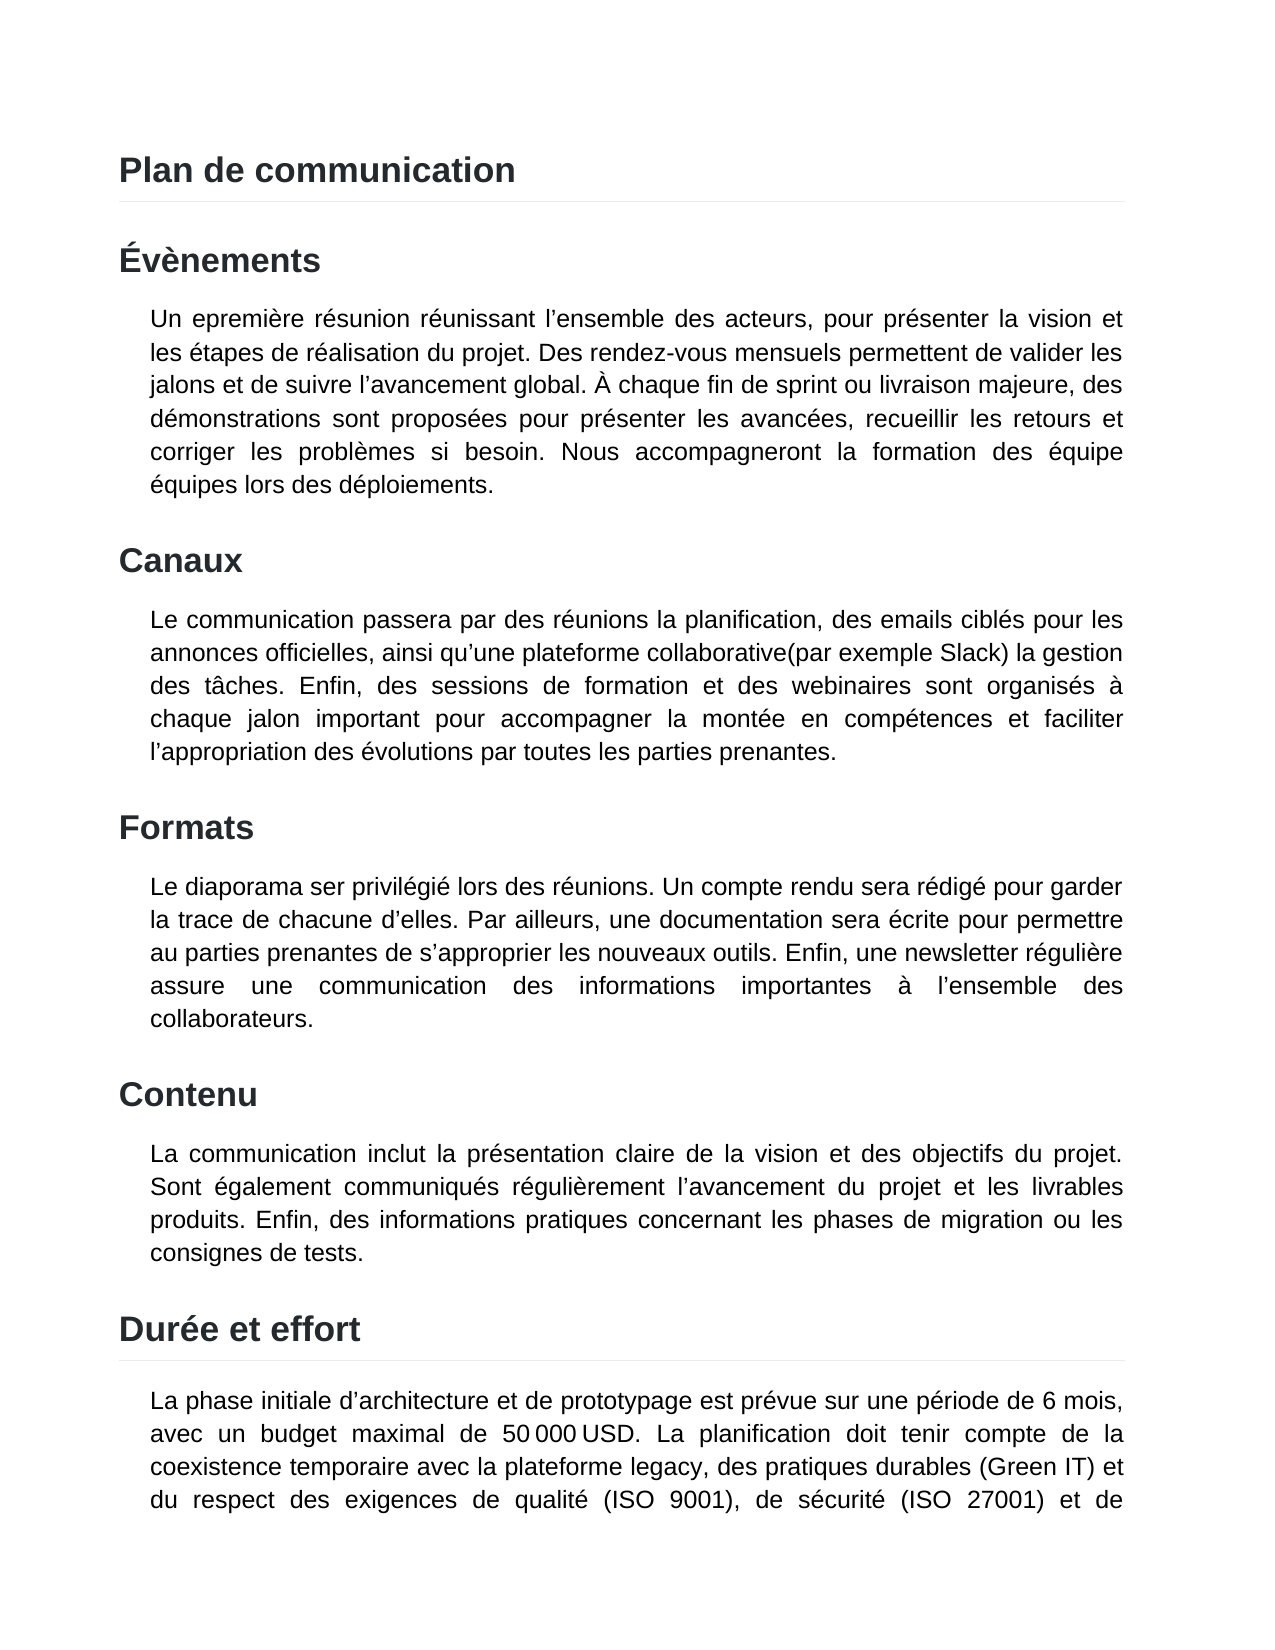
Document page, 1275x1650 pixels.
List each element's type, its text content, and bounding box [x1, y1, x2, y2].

subtitle Évènements [119, 240, 1125, 279]
subtitle Durée et effort [119, 1309, 1125, 1360]
text La phase initiale d’architecture et de prototypage est prévue sur une période de 6 mois, avec un budget maximal de 50 000 USD. La planification doit tenir compte de la coexistence temporaire avec la plateforme legacy, des pratiques durables (Green IT) et du respect des exigences de qualité (ISO 9001), de sécurité (ISO 27001) et de [150, 1386, 1125, 1514]
text Un epremière résunion réunissant l’ensemble des acteurs, pour présenter la vision et les étapes de réalisation du projet. Des rendez-vous mensuels permettent de valider les jalons et de suivre l’avancement global. À chaque fin de sprint ou livraison majeure, des démonstrations sont proposées pour présenter les avancées, recueillir les retours et corriger les problèmes si besoin. Nous accompagneront la formation des équipe équipes lors des déploiements. [150, 304, 1125, 498]
subtitle Plan de communication [119, 150, 1125, 201]
subtitle Contenu [119, 1074, 1125, 1114]
subtitle Formats [119, 807, 1125, 847]
text La communication inclut la présentation claire de la vision et des objectifs du projet. Sont également communiqués régulièrement l’avancement du projet et les livrables produits. Enfin, des informations pratiques concernant les phases de migration ou les consignes de tests. [150, 1139, 1125, 1267]
text Le diaporama ser privilégié lors des réunions. Un compte rendu sera rédigé pour garder la trace de chacune d’elles. Par ailleurs, une documentation sera écrite pour permettre au parties prenantes de s’approprier les nouveaux outils. Enfin, une newsletter régulière assure une communication des informations importantes à l’ensemble des collaborateurs. [150, 872, 1125, 1033]
text Le communication passera par des réunions la planification, des emails ciblés pour les annonces officielles, ainsi qu’une plateforme collaborative(par exemple Slack) la gestion des tâches. Enfin, des sessions de formation et des webinaires sont organisés à chaque jalon important pour accompagner la montée en compétences et faciliter l’appropriation des évolutions par toutes les parties prenantes. [150, 605, 1125, 766]
subtitle Canaux [119, 540, 1125, 580]
